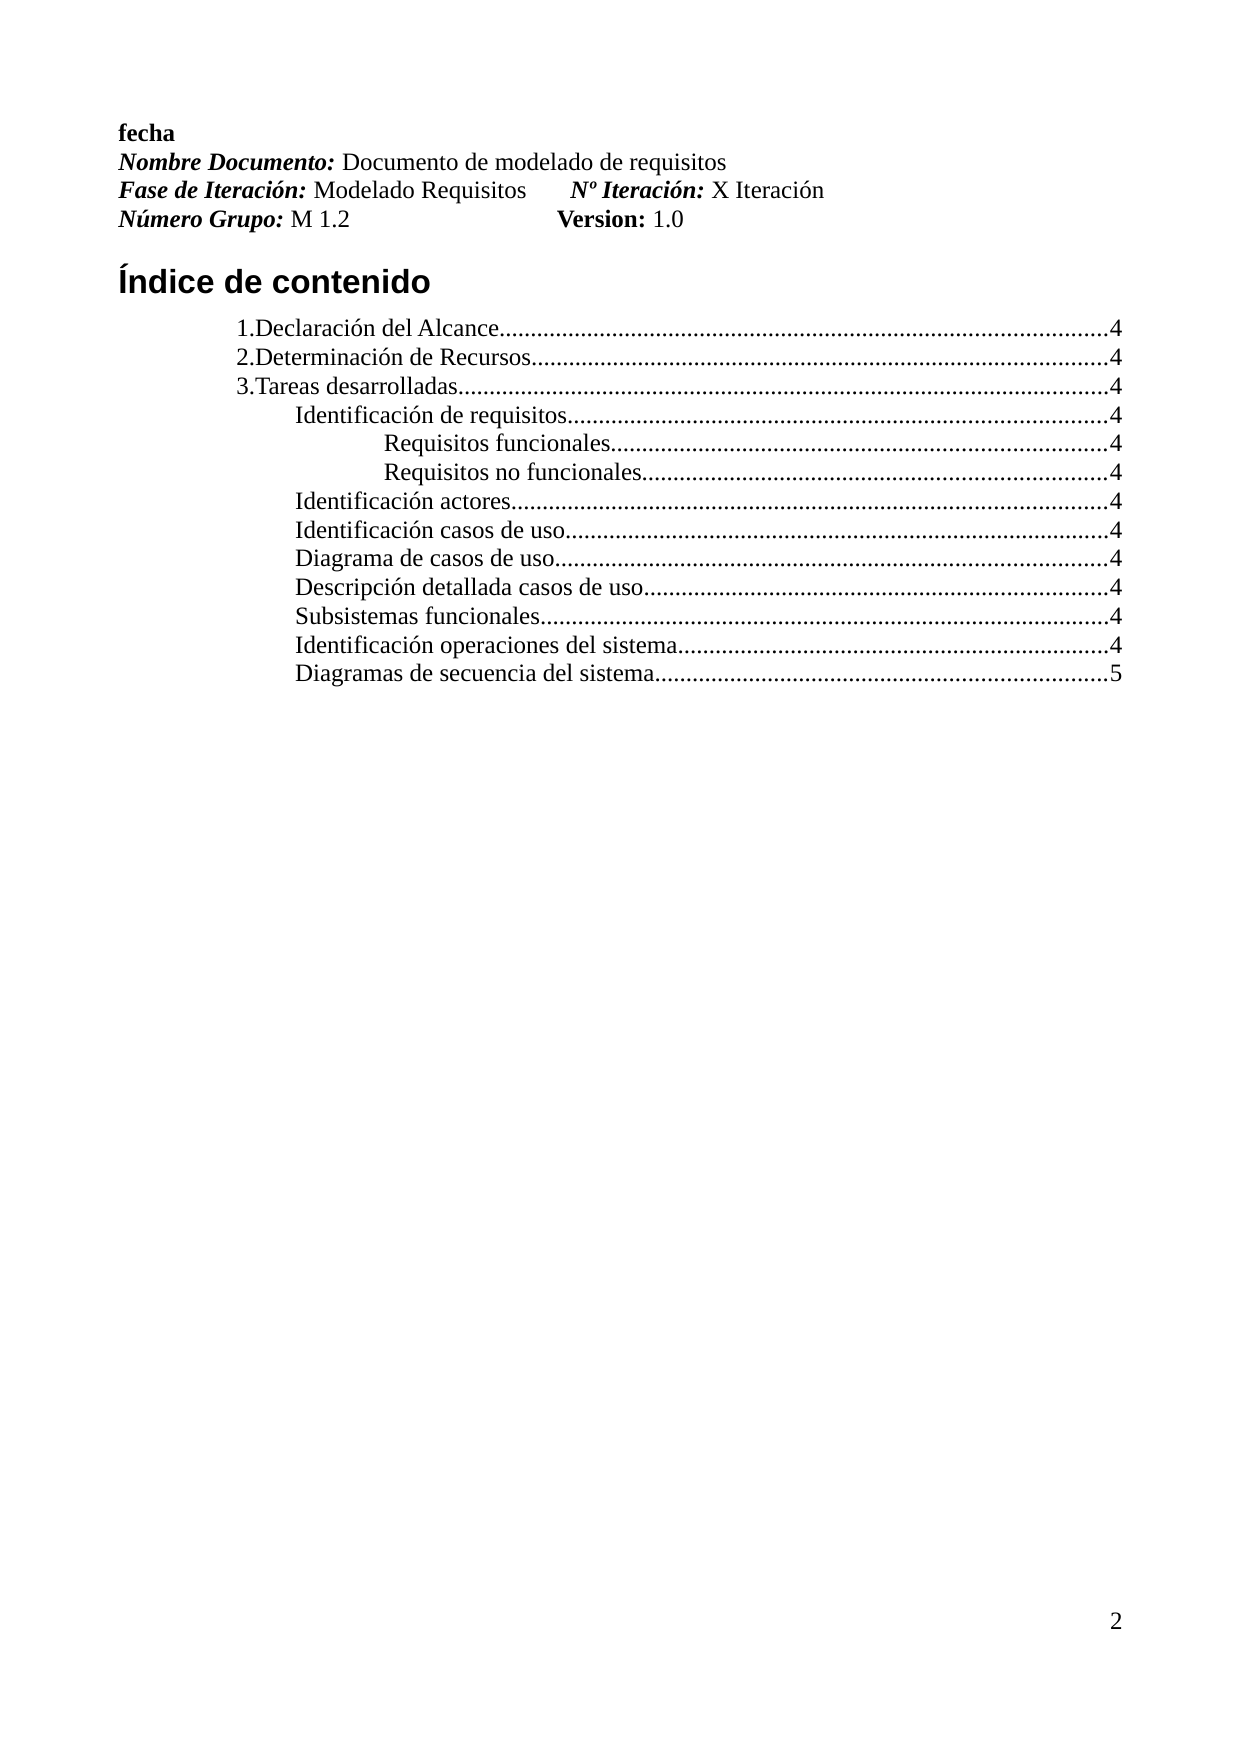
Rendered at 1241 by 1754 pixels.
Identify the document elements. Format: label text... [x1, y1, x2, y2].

text Subsistemas funcionales 4 [295, 601, 1122, 630]
text Diagrama de casos de uso 4 [295, 543, 1122, 572]
text Identificación casos de uso 4 [295, 515, 1122, 543]
text Diagramas de secuencia del sistema 5 [295, 658, 1122, 687]
text Requisitos funcionales 4 [383, 428, 1122, 457]
text Identificación de requisitos 4 [295, 400, 1122, 428]
text 2.Determinación de Recursos 4 [236, 342, 1122, 371]
text Identificación actores 4 [295, 486, 1122, 515]
text Descripción detallada casos de uso 4 [295, 572, 1122, 601]
text 3.Tareas desarrolladas 4 [236, 371, 1122, 400]
text Requisitos no funcionales 4 [383, 457, 1122, 486]
subtitle Índice de contenido [118, 263, 1122, 301]
text 1.Declaración del Alcance 4 [236, 313, 1122, 342]
text Identificación operaciones del sistema 4 [295, 630, 1122, 658]
